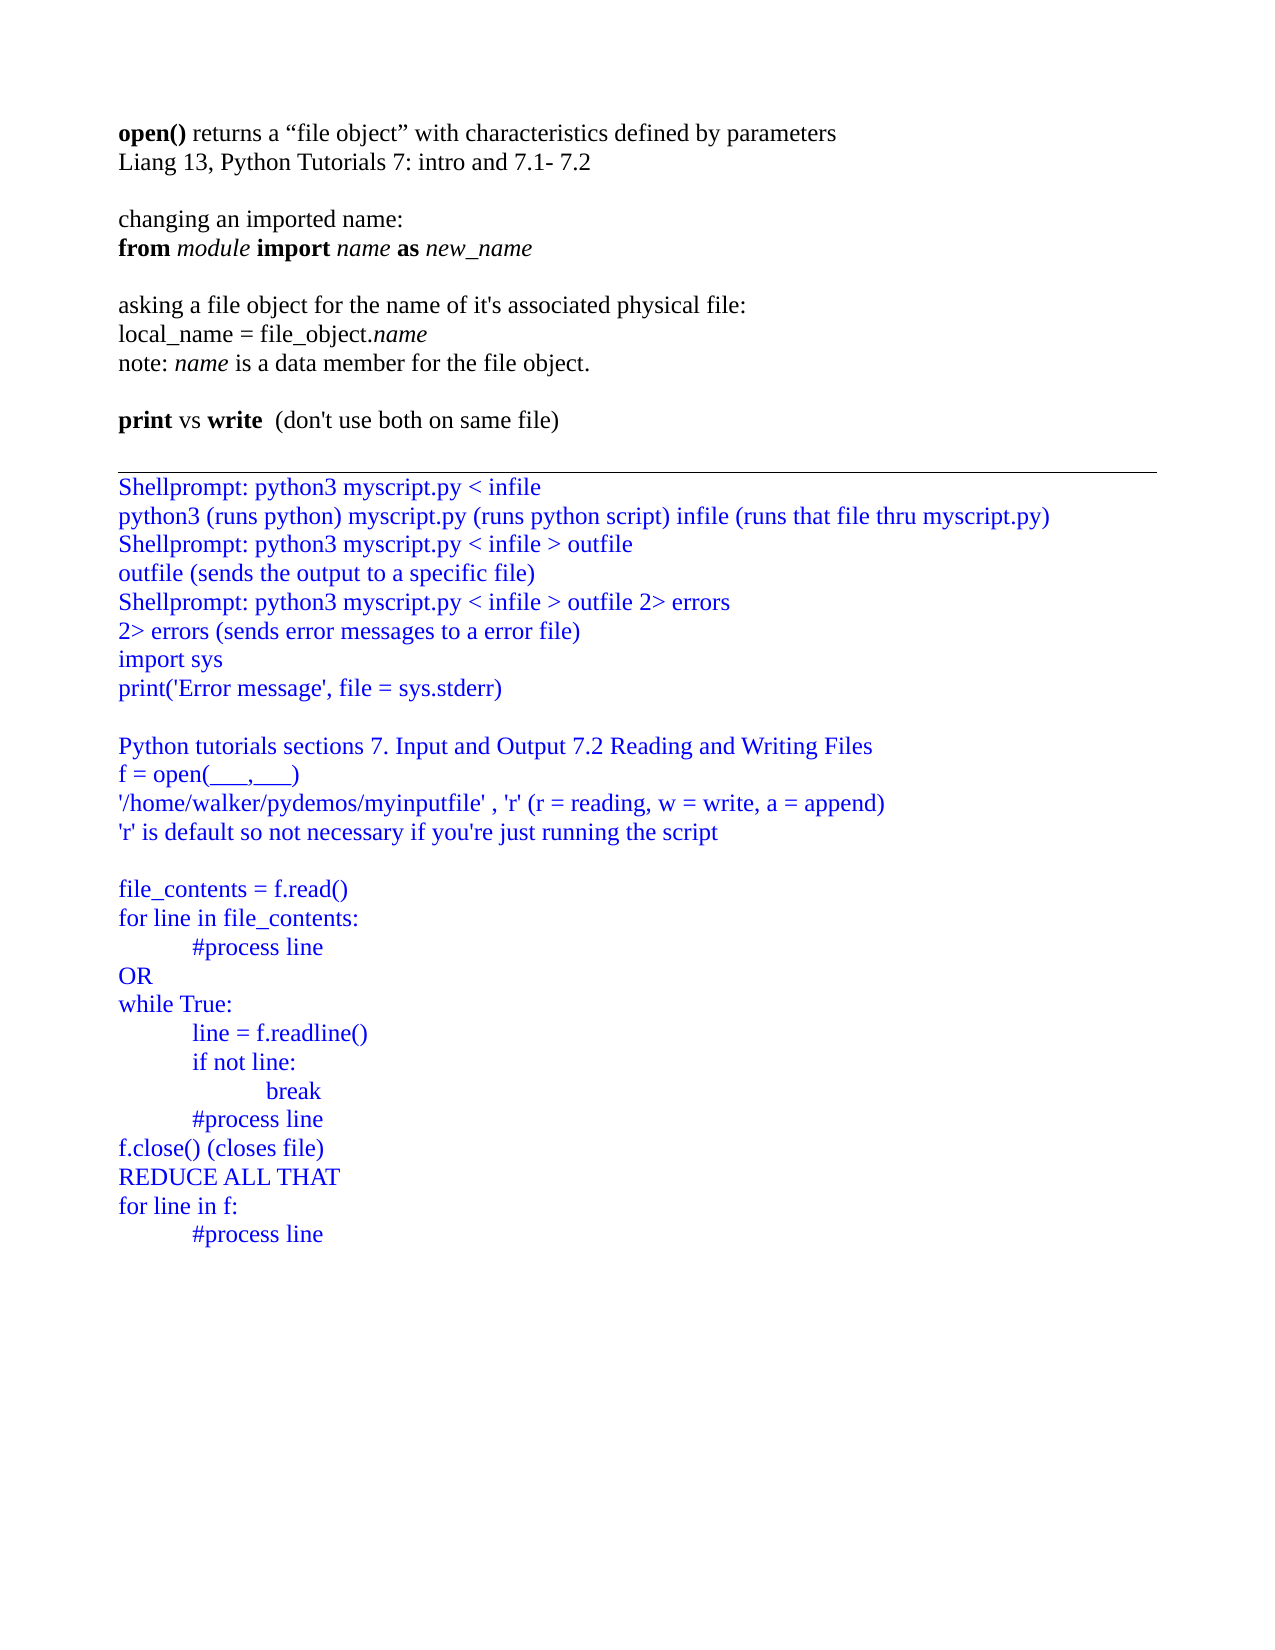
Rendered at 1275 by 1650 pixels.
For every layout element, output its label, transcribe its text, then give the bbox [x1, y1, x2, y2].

text Python tutorials sections 7. Input and Output 7.2 Reading and Writing Files [118, 731, 1157, 759]
text import sys [118, 644, 1157, 673]
text note: name is a data member for the file object. [118, 348, 1157, 377]
text break [118, 1076, 1157, 1104]
text for line in f: [118, 1191, 1157, 1219]
text local_name = file_object.name [118, 319, 1157, 348]
text print vs write (don't use both on same file) [118, 406, 1157, 434]
text Shellprompt: python3 myscript.py < infile [118, 473, 1157, 501]
text file_contents = f.read() [118, 874, 1157, 903]
text outfile (sends the output to a specific file) [118, 558, 1157, 587]
text while True: [118, 989, 1157, 1018]
text Shellprompt: python3 myscript.py < infile > outfile 2> errors [118, 587, 1157, 616]
text if not line: [118, 1047, 1157, 1076]
text #process line [118, 1104, 1157, 1133]
text '/home/walker/pydemos/myinputfile' , 'r' (r = reading, w = write, a = append) [118, 788, 1157, 817]
text python3 (runs python) myscript.py (runs python script) infile (runs that file thru myscript.py) [118, 501, 1157, 529]
text for line in file_contents: [118, 903, 1157, 932]
text line = f.readline() [118, 1018, 1157, 1047]
text Liang 13, Python Tutorials 7: intro and 7.1- 7.2 [118, 147, 1157, 176]
text from module import name as new_name [118, 233, 1157, 262]
text f = open(___,___) [118, 759, 1157, 788]
text f.close() (closes file) [118, 1133, 1157, 1162]
text REDUCE ALL THAT [118, 1162, 1157, 1191]
text 2> errors (sends error messages to a error file) [118, 616, 1157, 644]
text changing an imported name: [118, 204, 1157, 233]
text asking a file object for the name of it's associated physical file: [118, 291, 1157, 319]
text OR [118, 961, 1157, 989]
text #process line [118, 1219, 1157, 1248]
text Shellprompt: python3 myscript.py < infile > outfile [118, 529, 1157, 558]
text 'r' is default so not necessary if you're just running the script [118, 817, 1157, 846]
text print('Error message', file = sys.stderr) [118, 673, 1157, 702]
text #process line [118, 932, 1157, 961]
text open() returns a “file object” with characteristics defined by parameters [118, 118, 1157, 147]
